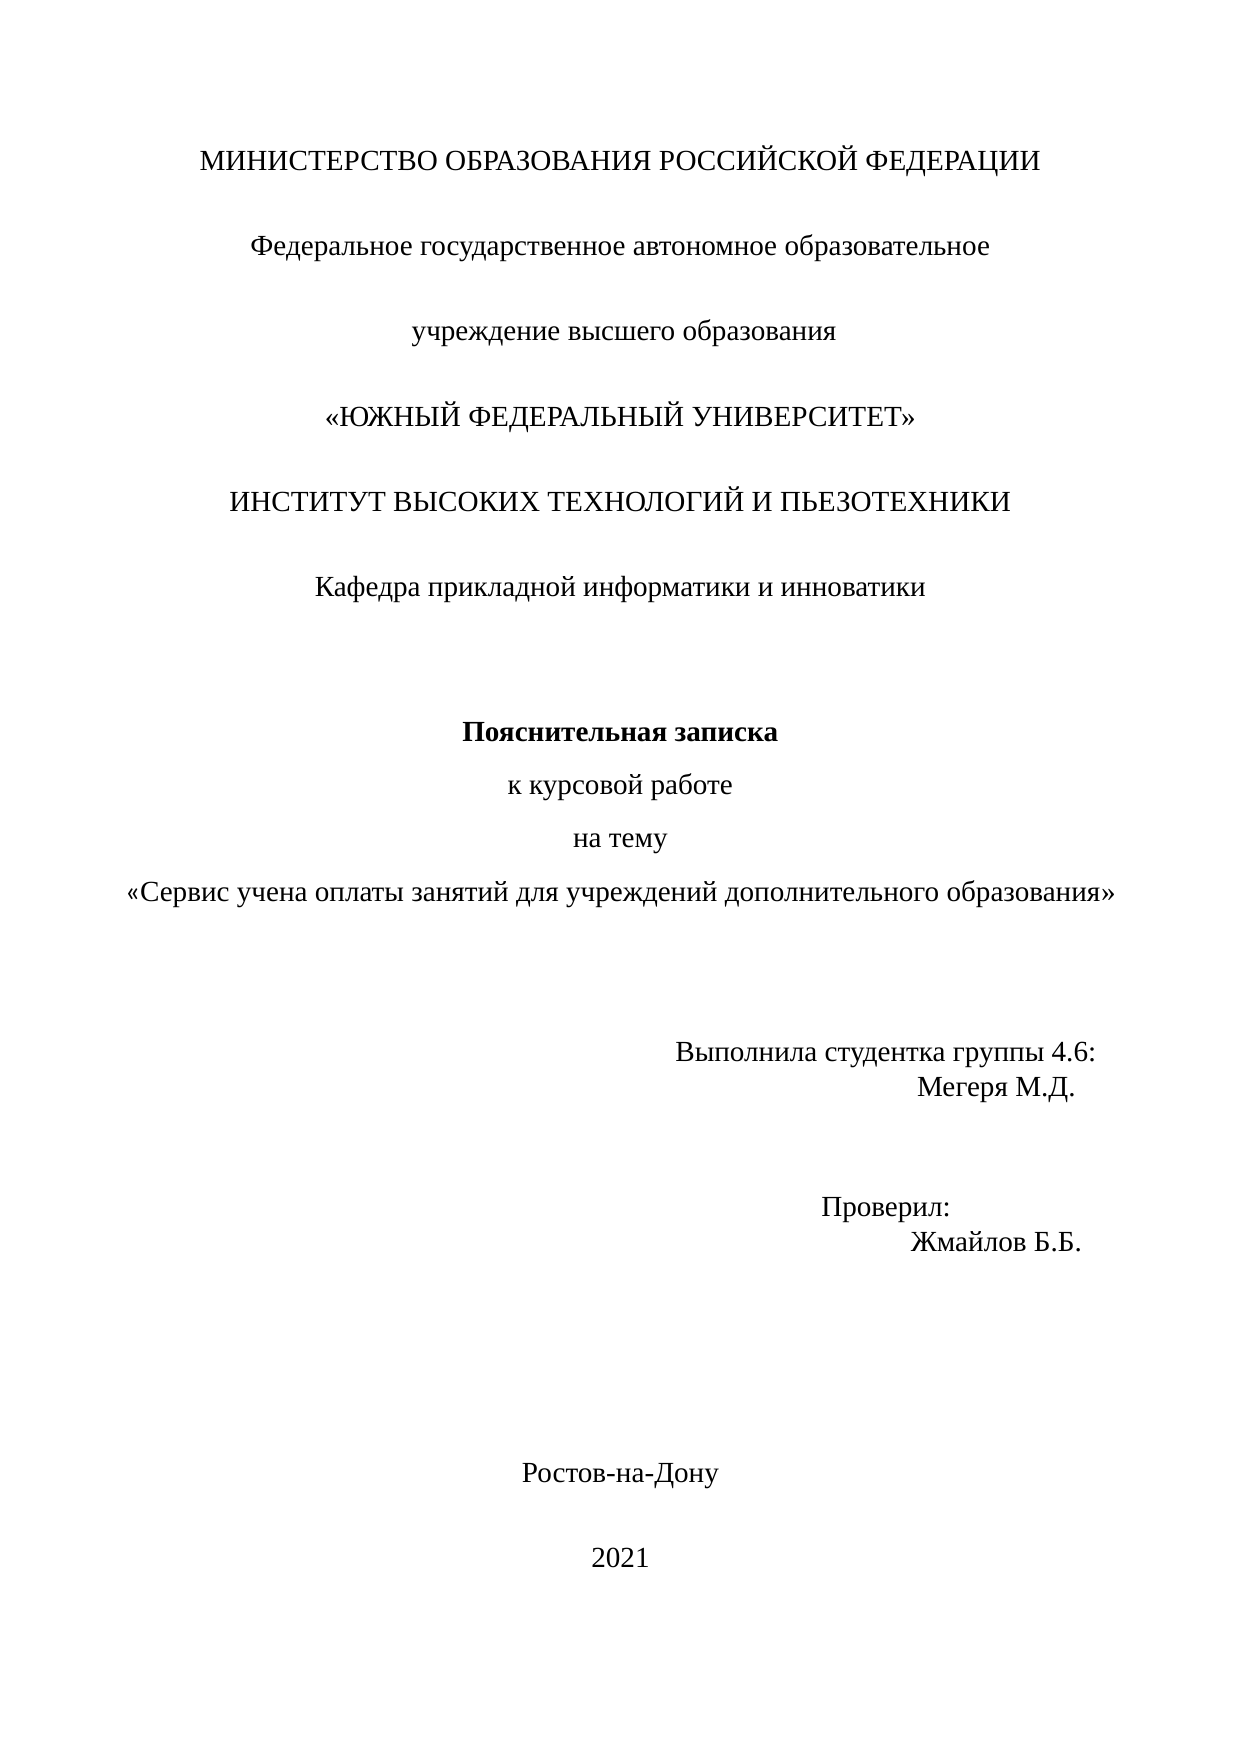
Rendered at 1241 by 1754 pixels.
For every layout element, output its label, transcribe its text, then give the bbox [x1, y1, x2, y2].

text Жмайлов Б.Б. [783, 1224, 1137, 1258]
text 2021 [118, 1540, 1122, 1574]
text МИНИСТЕРСТВО ОБРАЗОВАНИЯ РОССИЙСКОЙ ФЕДЕРАЦИИ [118, 143, 1122, 177]
text на тему [118, 820, 1122, 854]
text Кафедра прикладной информатики и инноватики [118, 569, 1122, 603]
text к курсовой работе [118, 767, 1122, 801]
text Выполнила студентка группы 4.6: [635, 1034, 1137, 1067]
text учреждение высшего образования [118, 313, 1122, 347]
text ИНСТИТУТ ВЫСОКИХ ТЕХНОЛОГИЙ И ПЬЕЗОТЕХНИКИ [118, 484, 1122, 517]
text «ЮЖНЫЙ ФЕДЕРАЛЬНЫЙ УНИВЕРСИТЕТ» [118, 399, 1122, 432]
text Ростов-на-Дону [118, 1455, 1122, 1489]
text Проверил: [635, 1189, 1137, 1223]
text Мегеря М.Д. [783, 1069, 1137, 1102]
text «Сервис учена оплаты занятий для учреждений дополнительного образования» [118, 873, 1122, 909]
text Пояснительная записка [118, 714, 1122, 748]
text Федеральное государственное автономное образовательное [118, 228, 1122, 262]
